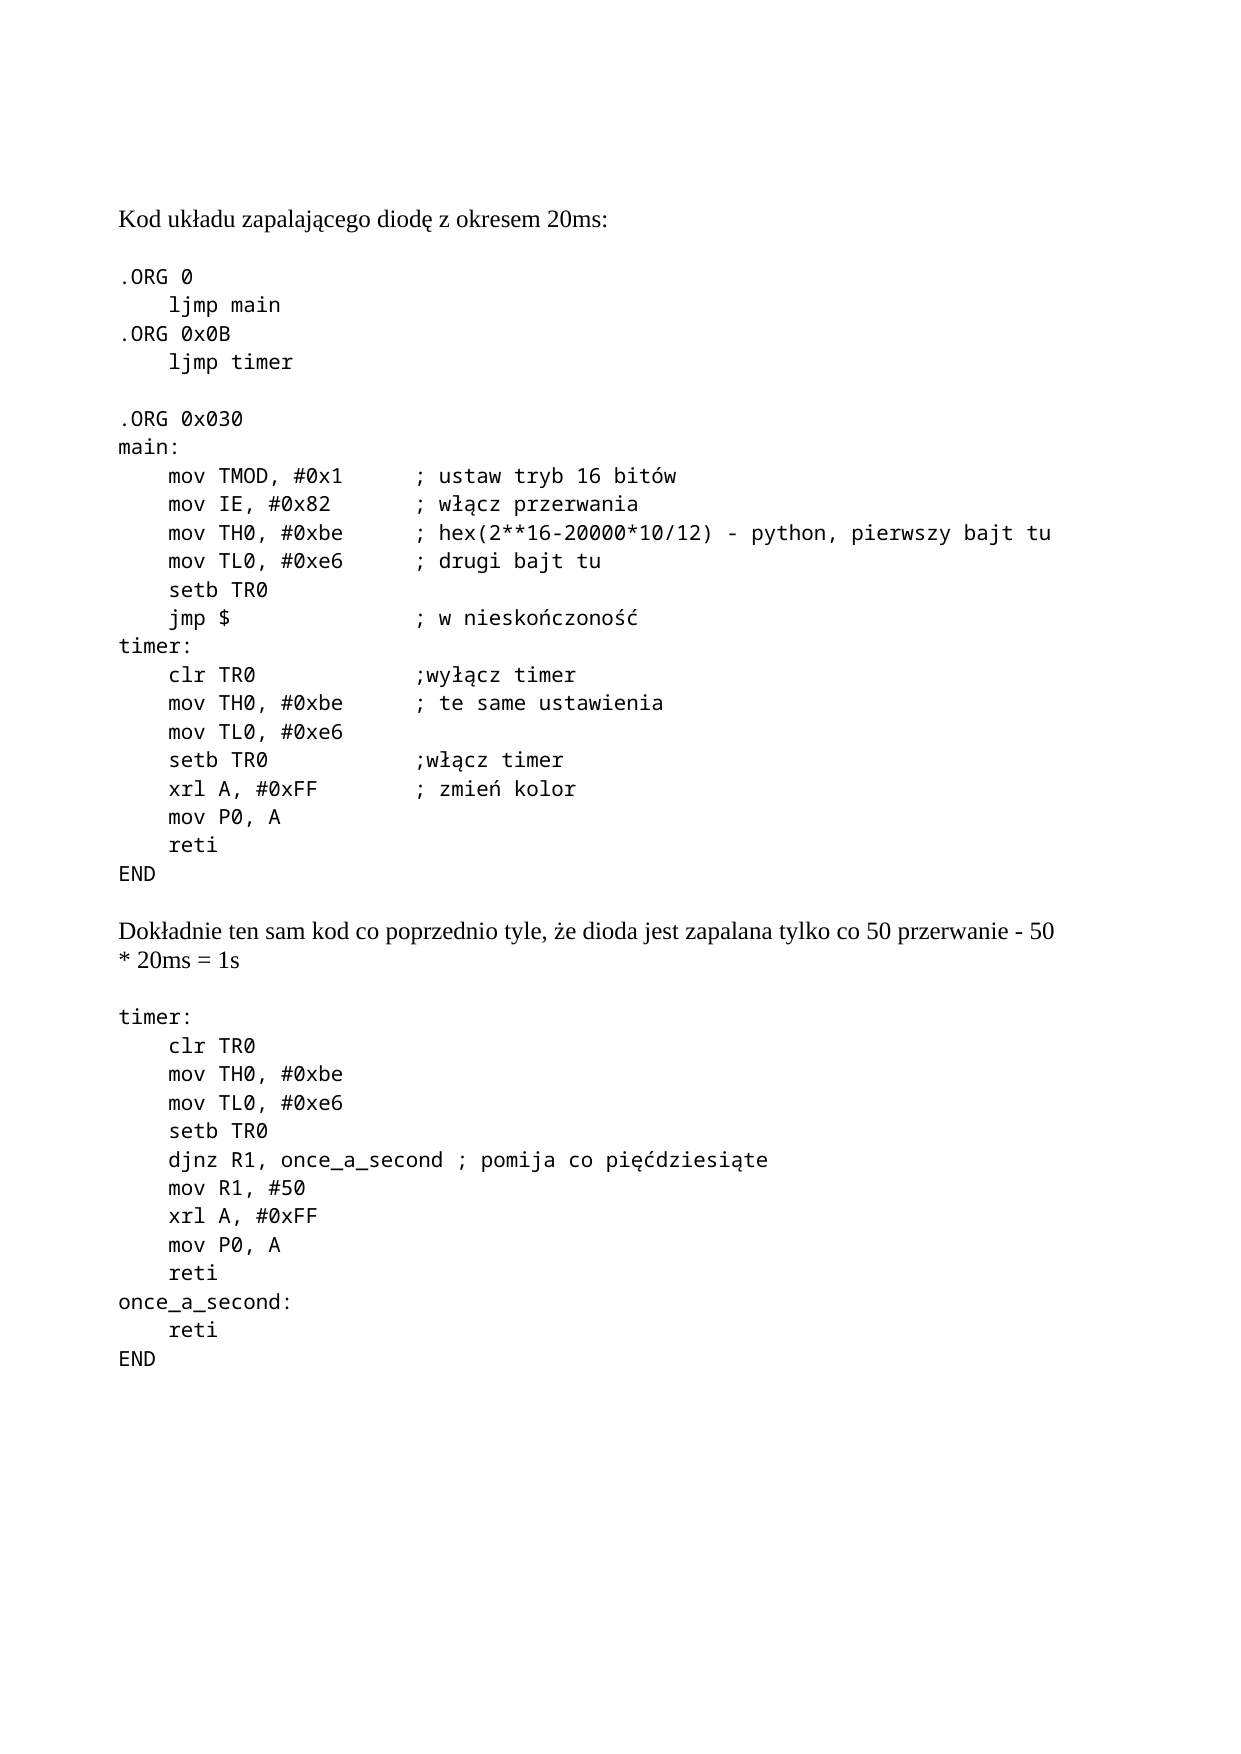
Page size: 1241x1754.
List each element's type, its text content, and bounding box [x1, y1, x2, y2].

text mov P0, A [118, 1230, 1122, 1258]
text mov TMOD, #0x1 ; ustaw tryb 16 bitów [118, 461, 1122, 489]
text mov P0, A [118, 802, 1122, 831]
text mov TH0, #0xbe ; te same ustawienia [118, 688, 1122, 717]
text jmp $ ; w nieskończoność [118, 603, 1122, 632]
text setb TR0 [118, 1116, 1122, 1145]
text .ORG 0 [118, 262, 1122, 290]
text mov TL0, #0xe6 [118, 717, 1122, 745]
text once_a_second: [118, 1287, 1122, 1315]
text clr TR0 ;wyłącz timer [118, 660, 1122, 688]
text xrl A, #0xFF [118, 1202, 1122, 1230]
text END [118, 859, 1122, 887]
text reti [118, 1258, 1122, 1287]
text ljmp timer [118, 347, 1122, 376]
text * 20ms = 1s [118, 945, 1122, 974]
text clr TR0 [118, 1031, 1122, 1059]
text setb TR0 [118, 575, 1122, 603]
text mov TH0, #0xbe [118, 1059, 1122, 1088]
text mov IE, #0x82 ; włącz przerwania [118, 489, 1122, 518]
text .ORG 0x0B [118, 319, 1122, 347]
text END [118, 1344, 1122, 1372]
text xrl A, #0xFF ; zmień kolor [118, 774, 1122, 802]
text Dokładnie ten sam kod co poprzednio tyle, że dioda jest zapalana tylko co 50 przerwanie - 50 [118, 916, 1122, 945]
text djnz R1, once_a_second ; pomija co pięćdziesiąte [118, 1145, 1122, 1173]
text timer: [118, 632, 1122, 660]
text mov TL0, #0xe6 ; drugi bajt tu [118, 546, 1122, 575]
text mov R1, #50 [118, 1173, 1122, 1202]
text setb TR0 ;włącz timer [118, 745, 1122, 774]
text mov TH0, #0xbe ; hex(2**16-20000*10/12) - python, pierwszy bajt tu [118, 518, 1122, 546]
text Kod układu zapalającego diodę z okresem 20ms: [118, 204, 1122, 233]
text ljmp main [118, 290, 1122, 319]
text .ORG 0x030 [118, 404, 1122, 432]
text mov TL0, #0xe6 [118, 1088, 1122, 1116]
text reti [118, 831, 1122, 859]
text timer: [118, 1002, 1122, 1031]
text main: [118, 432, 1122, 461]
text reti [118, 1315, 1122, 1344]
